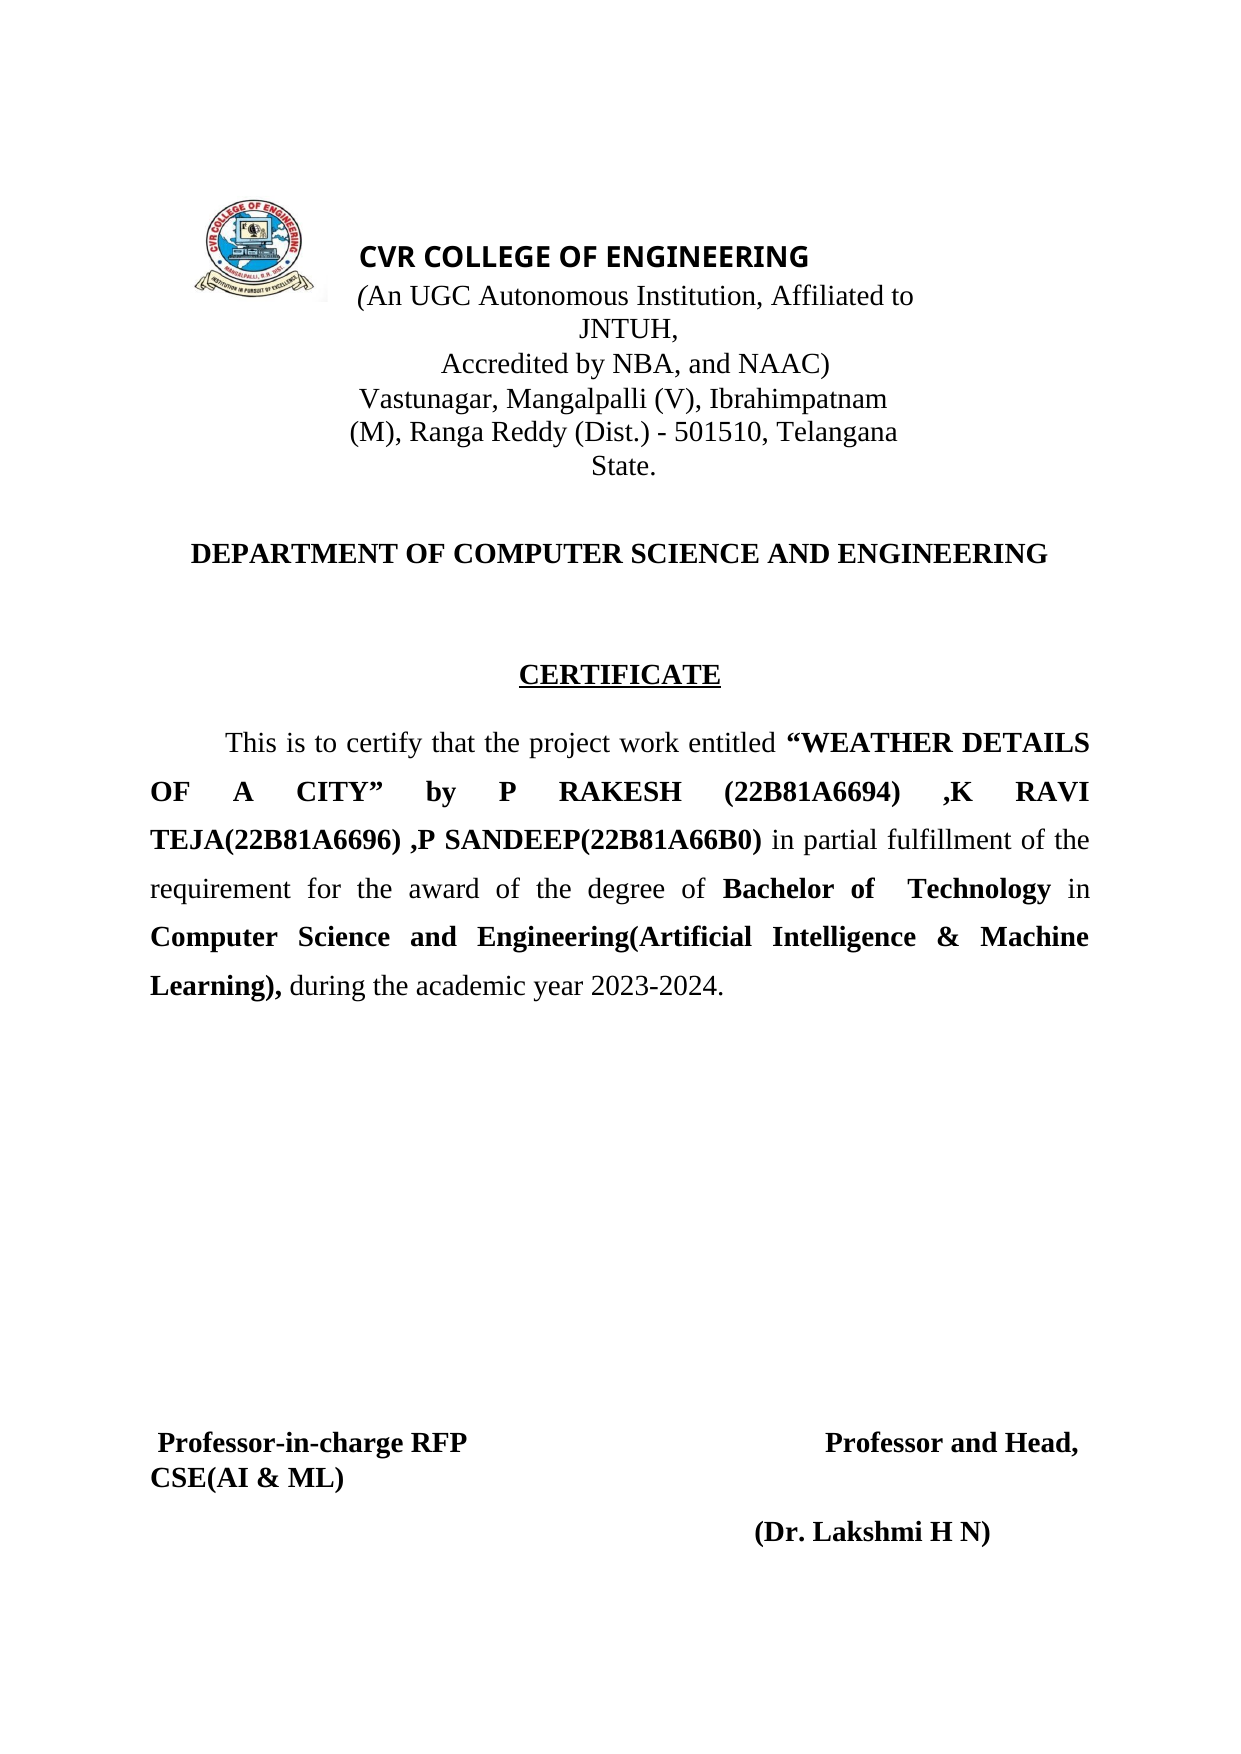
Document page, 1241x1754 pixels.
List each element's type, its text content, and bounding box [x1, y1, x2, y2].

text This is to certify that the project work entitled “WEATHER DETAILS OF A CITY” by P RAKESH (22B81A6694) ,K RAVI TEJA(22B81A6696) ,P SANDEEP(22B81A66B0) in partial fulfillment of the requirement for the award of the degree of Bachelor of Technology in Computer Science and Engineering(Artificial Intelligence & Machine Learning), during the academic year 2023-2024. [150, 725, 1090, 1002]
text (An UGC Autonomous Institution, Affiliated to JNTUH, [336, 278, 935, 345]
text CERTIFICATE [150, 657, 1090, 691]
text (Dr. Lakshmi H N) [150, 1514, 991, 1547]
subtitle CVR COLLEGE OF ENGINEERING [328, 236, 1090, 276]
text Accredited by NBA, and NAAC) [336, 346, 935, 380]
text Vastunagar, Mangalpalli (V), Ibrahimpatnam (M), Ranga Reddy (Dist.) - 501510, Telangana State. [336, 381, 910, 481]
text Professor-in-charge RFP Professor and Head, CSE(AI & ML) [150, 1425, 1090, 1494]
text DEPARTMENT OF COMPUTER SCIENCE AND ENGINEERING [150, 536, 1089, 569]
